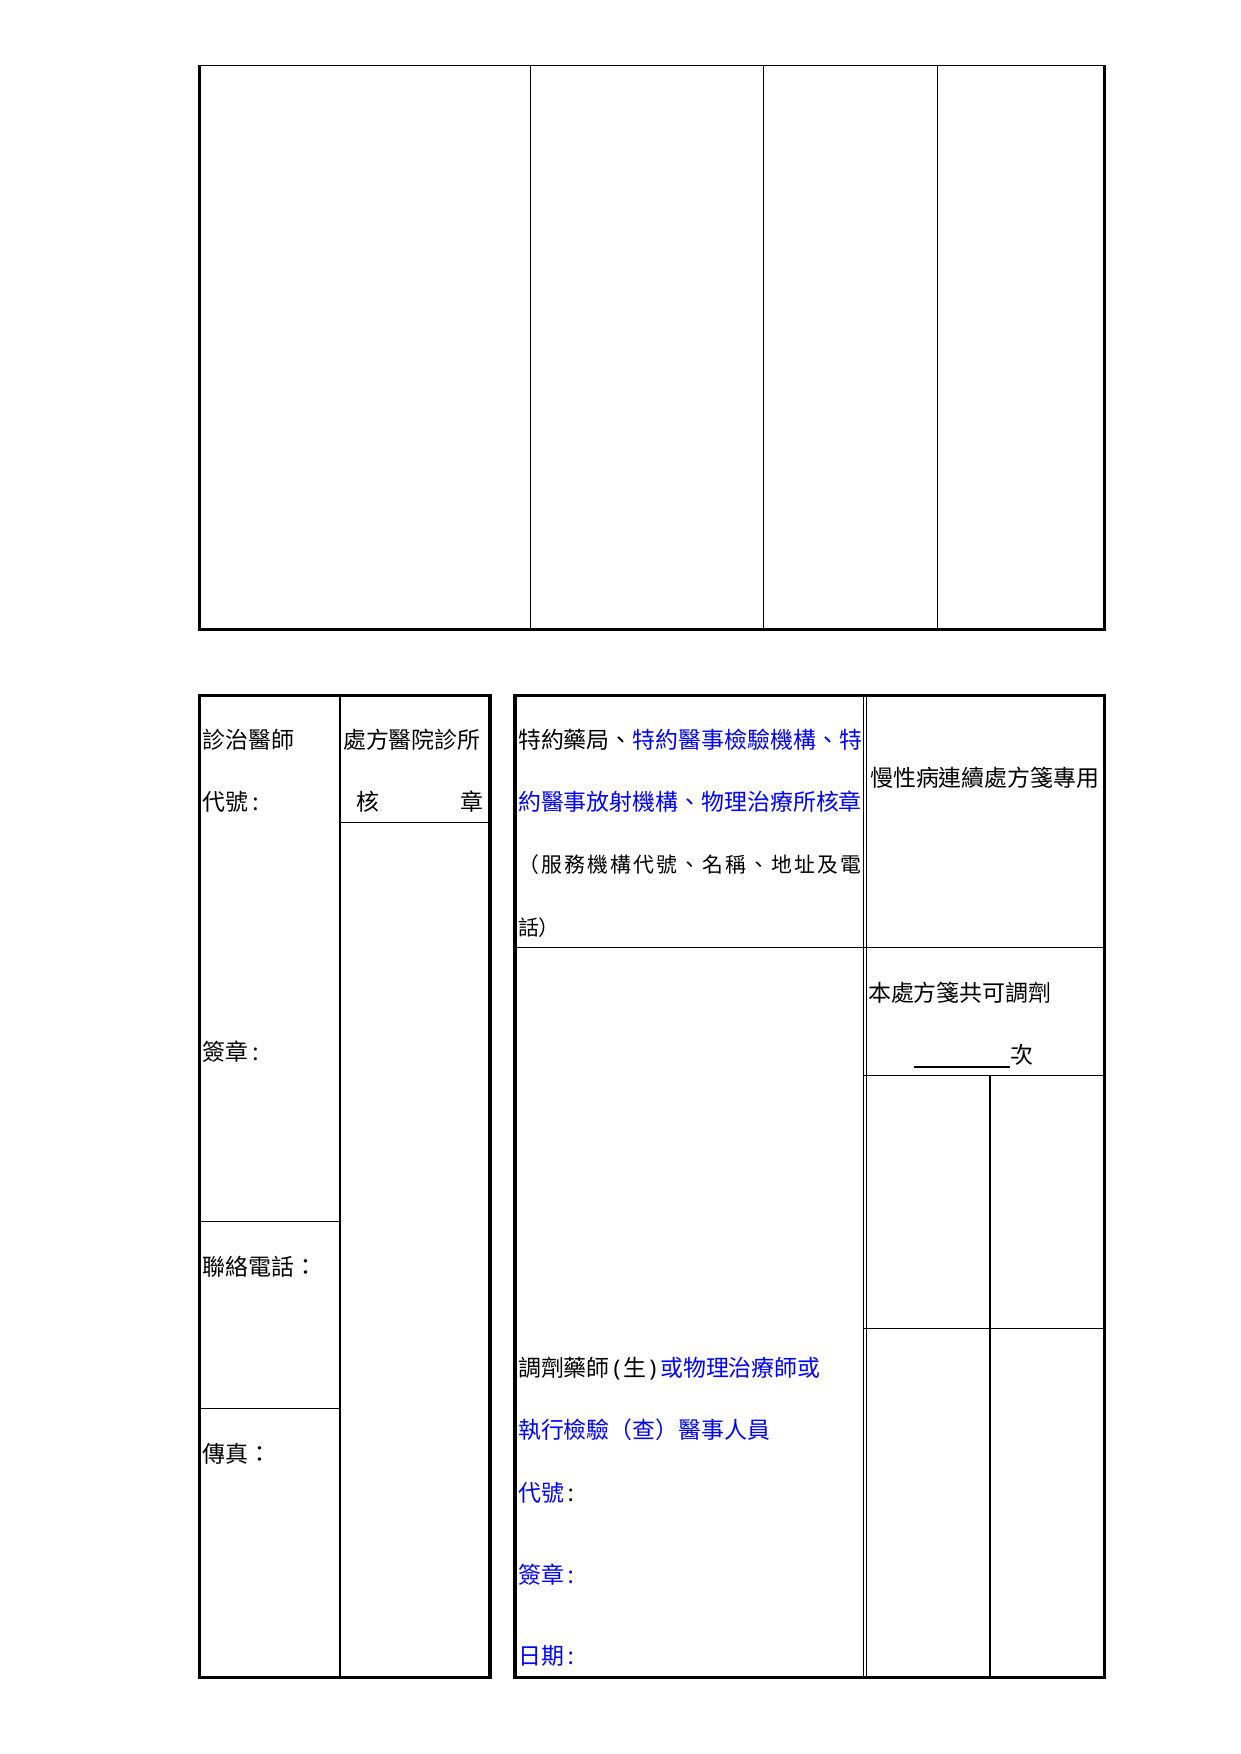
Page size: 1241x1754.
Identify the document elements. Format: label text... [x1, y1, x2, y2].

table_cell [991, 1076, 1103, 1328]
table_header [492, 694, 513, 1075]
table_header 特約藥局、特約醫事檢驗機構、特約醫事放射機構、物理治療所核章 （服務機構代號、名稱、地址及電話） [517, 697, 863, 947]
table_cell 傳真： [201, 1409, 339, 1676]
table_cell [938, 66, 1103, 628]
table_cell 本處方箋共可調劑 次 [867, 948, 1103, 1075]
table_cell 聯絡電話： [201, 1222, 339, 1408]
table_cell [341, 823, 488, 1676]
table_cell [867, 1076, 989, 1328]
table_header 慢性病連續處方箋專用 [867, 697, 1103, 947]
table_cell 調劑藥師(生)或物理治療師或 執行檢驗（查）醫事人員 代號: 簽章: 日期: [517, 948, 863, 1676]
table_header 診治醫師 代號: 簽章: [201, 697, 339, 1221]
table_cell [991, 1329, 1103, 1676]
table_header 處方醫院診所 核 章 [341, 697, 488, 822]
table_cell [531, 66, 763, 628]
table_cell [201, 66, 530, 628]
table_cell [867, 1329, 989, 1676]
table_cell [492, 1075, 513, 1676]
table_cell [764, 66, 937, 628]
